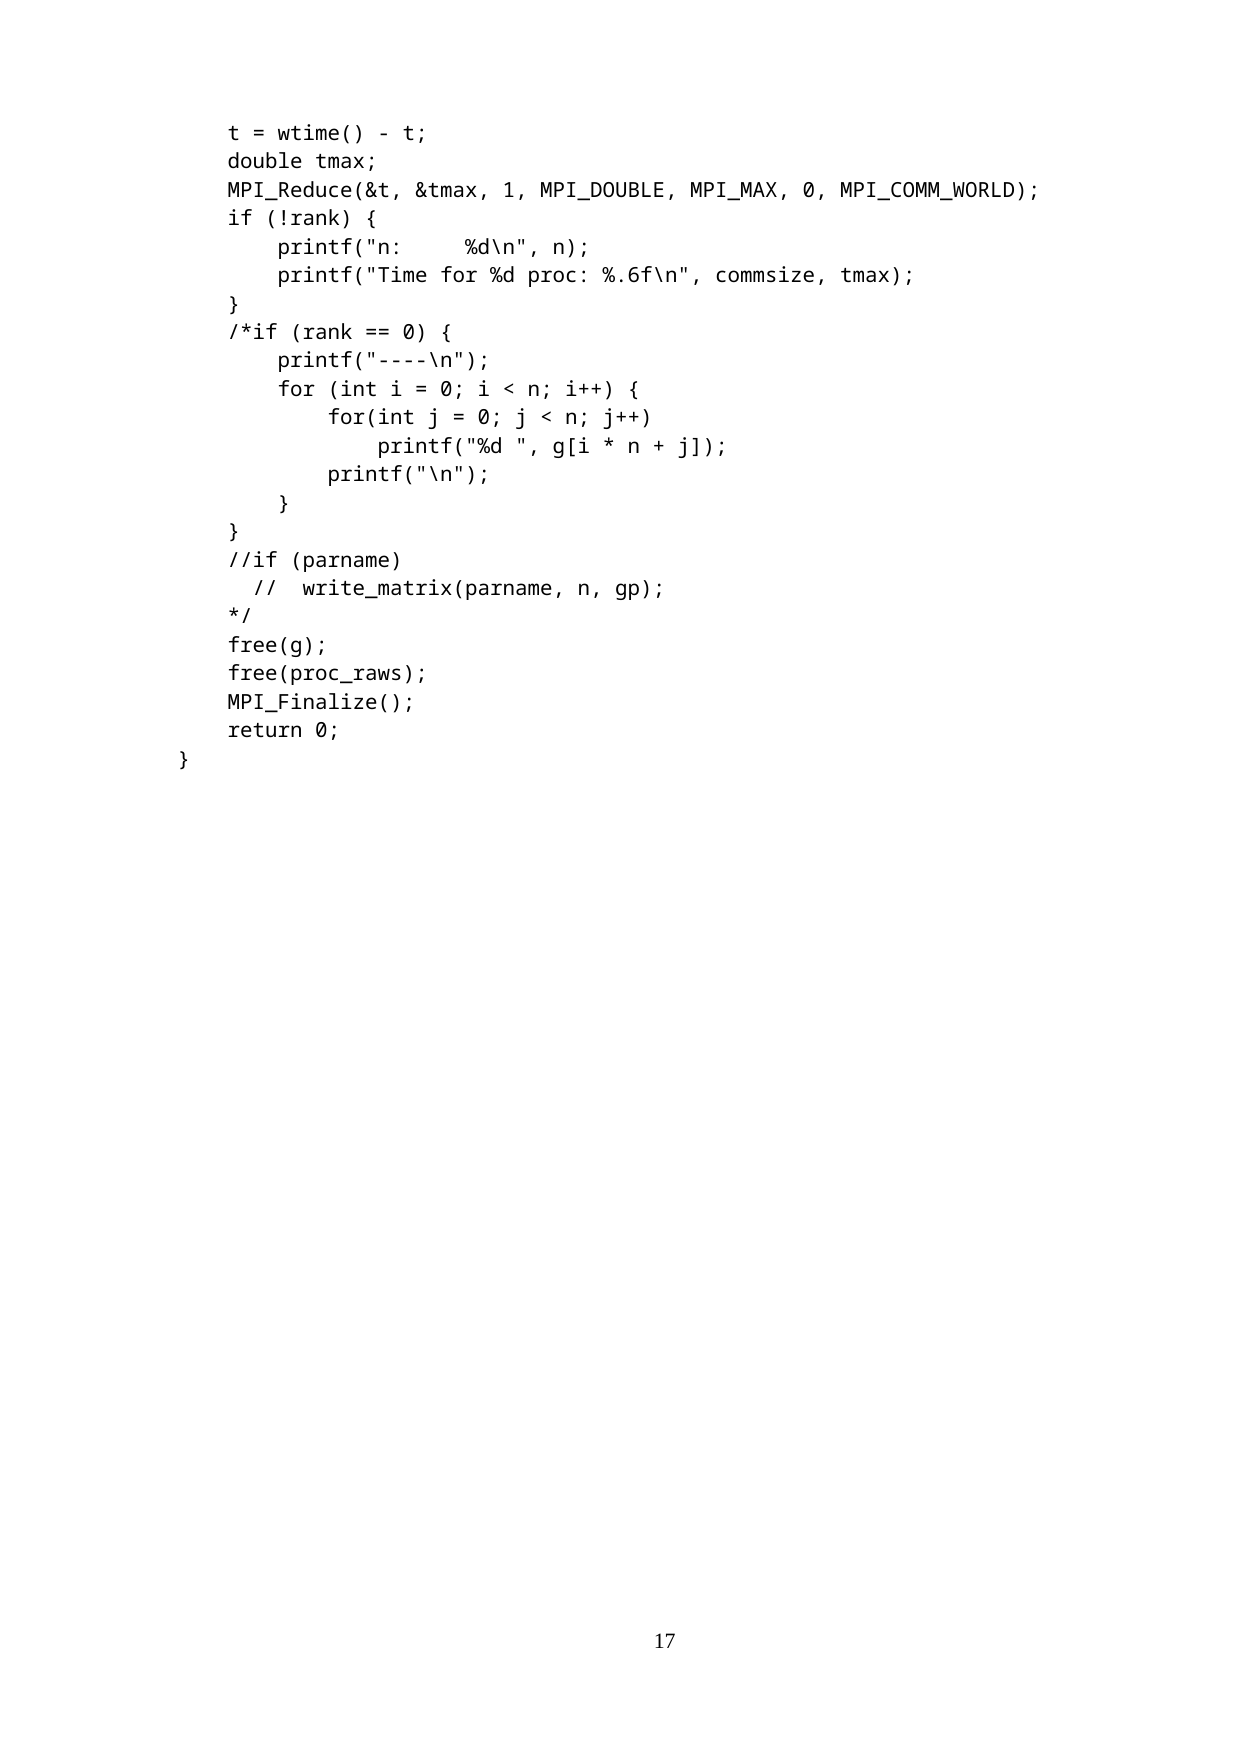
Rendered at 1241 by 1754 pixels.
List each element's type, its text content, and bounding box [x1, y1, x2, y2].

text MPI_Reduce(&t, &tmax, 1, MPI_DOUBLE, MPI_MAX, 0, MPI_COMM_WORLD); [177, 175, 1152, 203]
text printf("%d ", g[i * n + j]); [177, 431, 1152, 459]
text return 0; [177, 715, 1152, 744]
text for(int j = 0; j < n; j++) [177, 402, 1152, 431]
text printf("\n"); [177, 459, 1152, 488]
text //if (parname) [177, 545, 1152, 573]
text } [177, 516, 1152, 545]
text t = wtime() - t; [177, 118, 1152, 147]
text MPI_Finalize(); [177, 687, 1152, 715]
text } [177, 488, 1152, 516]
text /*if (rank == 0) { [177, 317, 1152, 346]
text for (int i = 0; i < n; i++) { [177, 374, 1152, 402]
text } [177, 289, 1152, 317]
text printf("Time for %d proc: %.6f\n", commsize, tmax); [177, 260, 1152, 289]
text */ [177, 602, 1152, 630]
text double tmax; [177, 147, 1152, 175]
text printf("----\n"); [177, 346, 1152, 374]
text } [177, 744, 1152, 772]
text free(g); [177, 630, 1152, 658]
text if (!rank) { [177, 203, 1152, 232]
text // write_matrix(parname, n, gp); [177, 573, 1152, 602]
text printf("n: %d\n", n); [177, 232, 1152, 260]
text free(proc_raws); [177, 658, 1152, 687]
